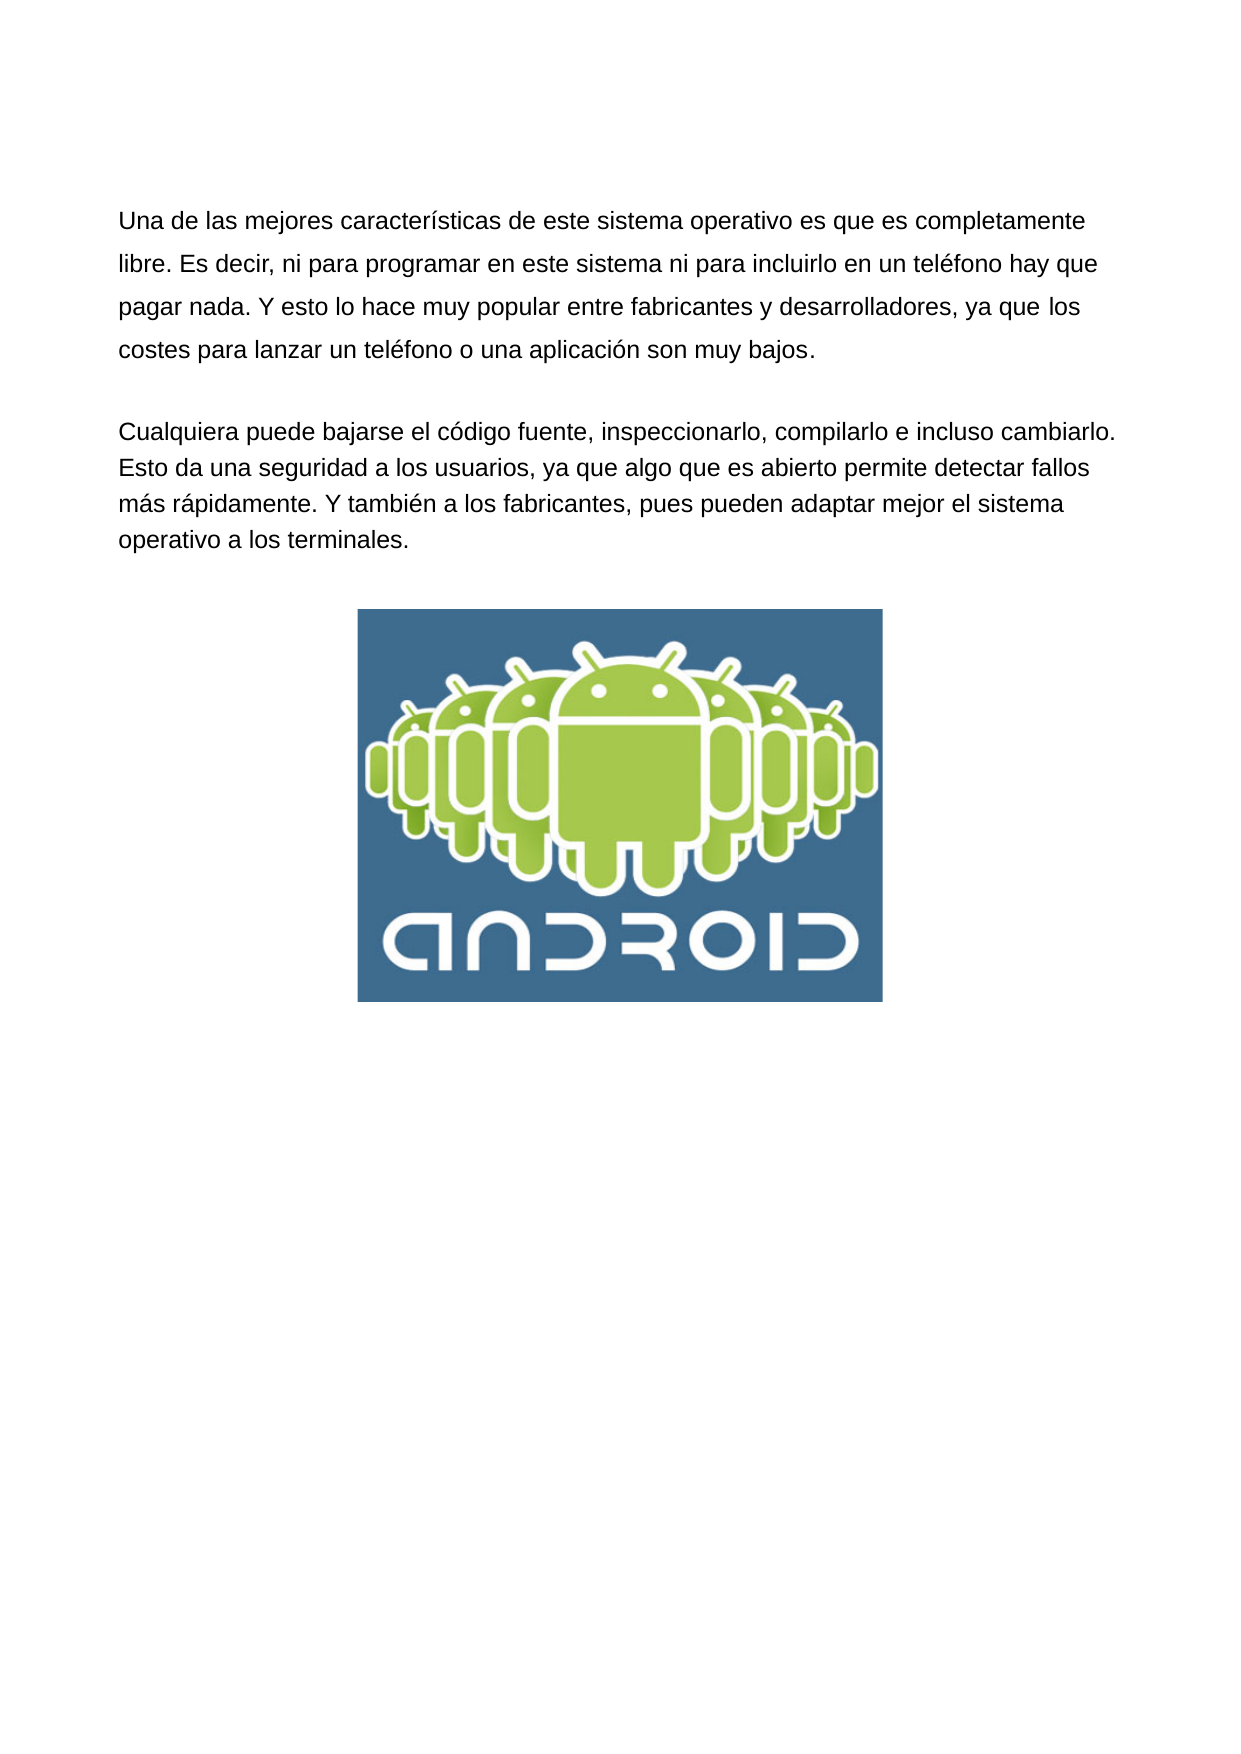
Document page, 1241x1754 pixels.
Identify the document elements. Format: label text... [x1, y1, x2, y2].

picture [357, 609, 883, 1002]
text Cualquiera puede bajarse el código fuente, inspeccionarlo, compilarlo e incluso cambiarlo. Esto da una seguridad a los usuarios, ya que algo que es abierto permite detectar fallos más rápidamente. Y también a los fabricantes, pues pueden adaptar mejor el sistema operativo a los terminales. [118, 410, 1122, 554]
text Una de las mejores características de este sistema operativo es que es completamente libre. Es decir, ni para programar en este sistema ni para incluirlo en un teléfono hay que pagar nada. Y esto lo hace muy popular entre fabricantes y desarrolladores, ya que los costes para lanzar un teléfono o una aplicación son muy bajos. [118, 206, 1122, 364]
